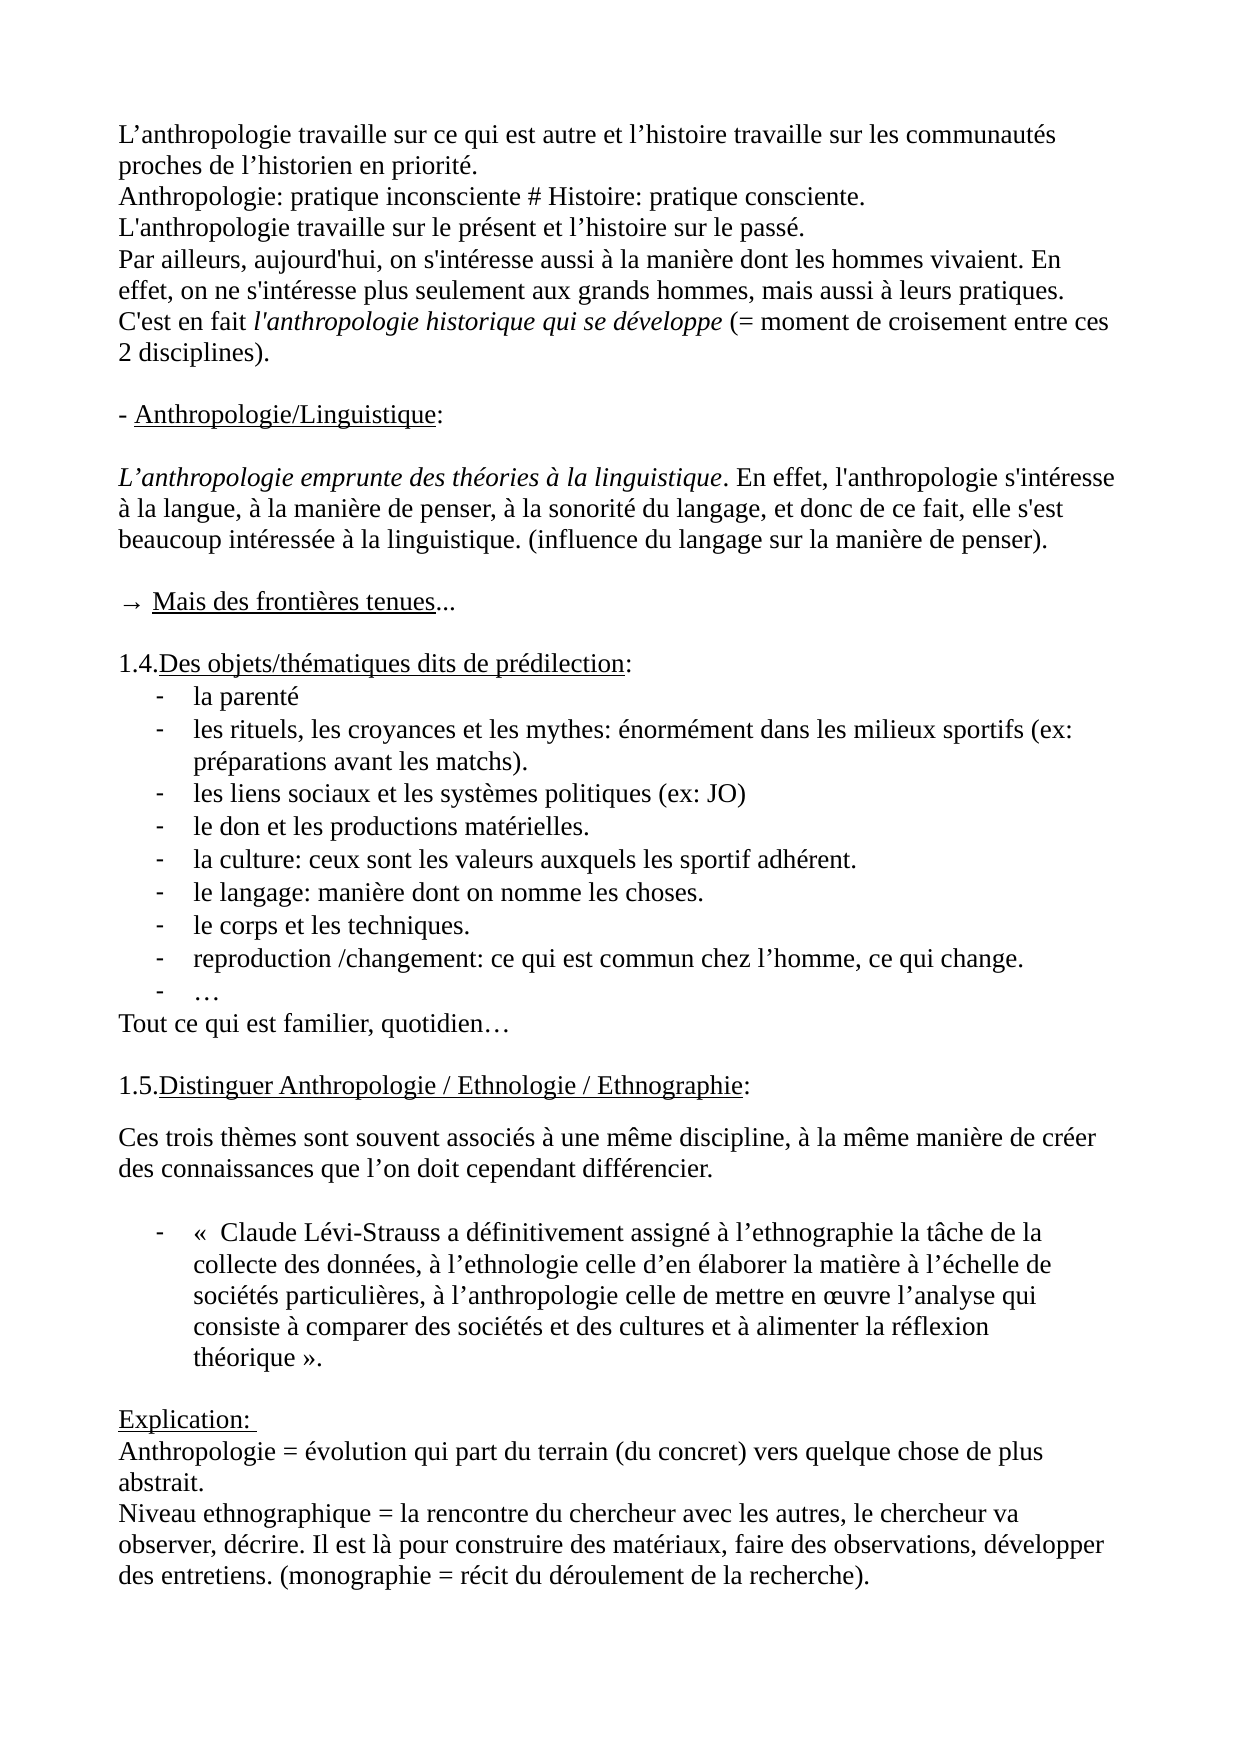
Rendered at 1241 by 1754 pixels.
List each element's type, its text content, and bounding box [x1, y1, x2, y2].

list le corps et les techniques. [156, 908, 1122, 941]
text L'anthropologie travaille sur le présent et l’histoire sur le passé. [118, 212, 1122, 243]
text Tout ce qui est familier, quotidien… [118, 1007, 1122, 1038]
list 1.5.Distinguer Anthropologie / Ethnologie / Ethnographie: [118, 1069, 1122, 1101]
list les liens sociaux et les systèmes politiques (ex: JO) [156, 776, 1122, 809]
text Anthropologie = évolution qui part du terrain (du concret) vers quelque chose de plus abstrait. [118, 1435, 1122, 1497]
text Ces trois thèmes sont souvent associés à une même discipline, à la même manière de créer des connaissances que l’on doit cependant différencier. [118, 1121, 1122, 1184]
text → Mais des frontières tenues... [118, 585, 1122, 616]
list la parenté [156, 679, 1122, 712]
text Par ailleurs, aujourd'hui, on s'intéresse aussi à la manière dont les hommes vivaient. En effet, on ne s'intéresse plus seulement aux grands hommes, mais aussi à leurs pratiques. [118, 243, 1122, 305]
list la culture: ceux sont les valeurs auxquels les sportif adhérent. [156, 842, 1122, 875]
text C'est en fait l'anthropologie historique qui se développe (= moment de croisement entre ces 2 disciplines). [118, 305, 1122, 367]
list les rituels, les croyances et les mythes: énormément dans les milieux sportifs (ex: préparations avant les matchs). [156, 712, 1122, 776]
list reproduction /changement: ce qui est commun chez l’homme, ce qui change. [156, 941, 1122, 974]
text Anthropologie: pratique inconsciente # Histoire: pratique consciente. [118, 180, 1122, 212]
list le langage: manière dont on nomme les choses. [156, 875, 1122, 908]
text L’anthropologie emprunte des théories à la linguistique. En effet, l'anthropologie s'intéresse à la langue, à la manière de penser, à la sonorité du langage, et donc de ce fait, elle s'est beaucoup intéressée à la linguistique. (influence du langage sur la manière de penser). [118, 461, 1122, 554]
list « Claude Lévi-Strauss a définitivement assigné à l’ethnographie la tâche de la collecte des données, à l’ethnologie celle d’en élaborer la matière à l’échelle de sociétés particulières, à l’anthropologie celle de mettre en œuvre l’analyse qui consiste à comparer des sociétés et des cultures et à alimenter la réflexion théorique ». [156, 1215, 1122, 1372]
text - Anthropologie/Linguistique: [118, 398, 1122, 429]
text Explication: [118, 1403, 1122, 1435]
text 1.4.Des objets/thématiques dits de prédilection: [118, 648, 1122, 679]
list le don et les productions matérielles. [156, 809, 1122, 842]
list … [156, 974, 1122, 1007]
text Niveau ethnographique = la rencontre du chercheur avec les autres, le chercheur va observer, décrire. Il est là pour construire des matériaux, faire des observations, développer des entretiens. (monographie = récit du déroulement de la recherche). [118, 1497, 1122, 1590]
text L’anthropologie travaille sur ce qui est autre et l’histoire travaille sur les communautés proches de l’historien en priorité. [118, 118, 1122, 180]
